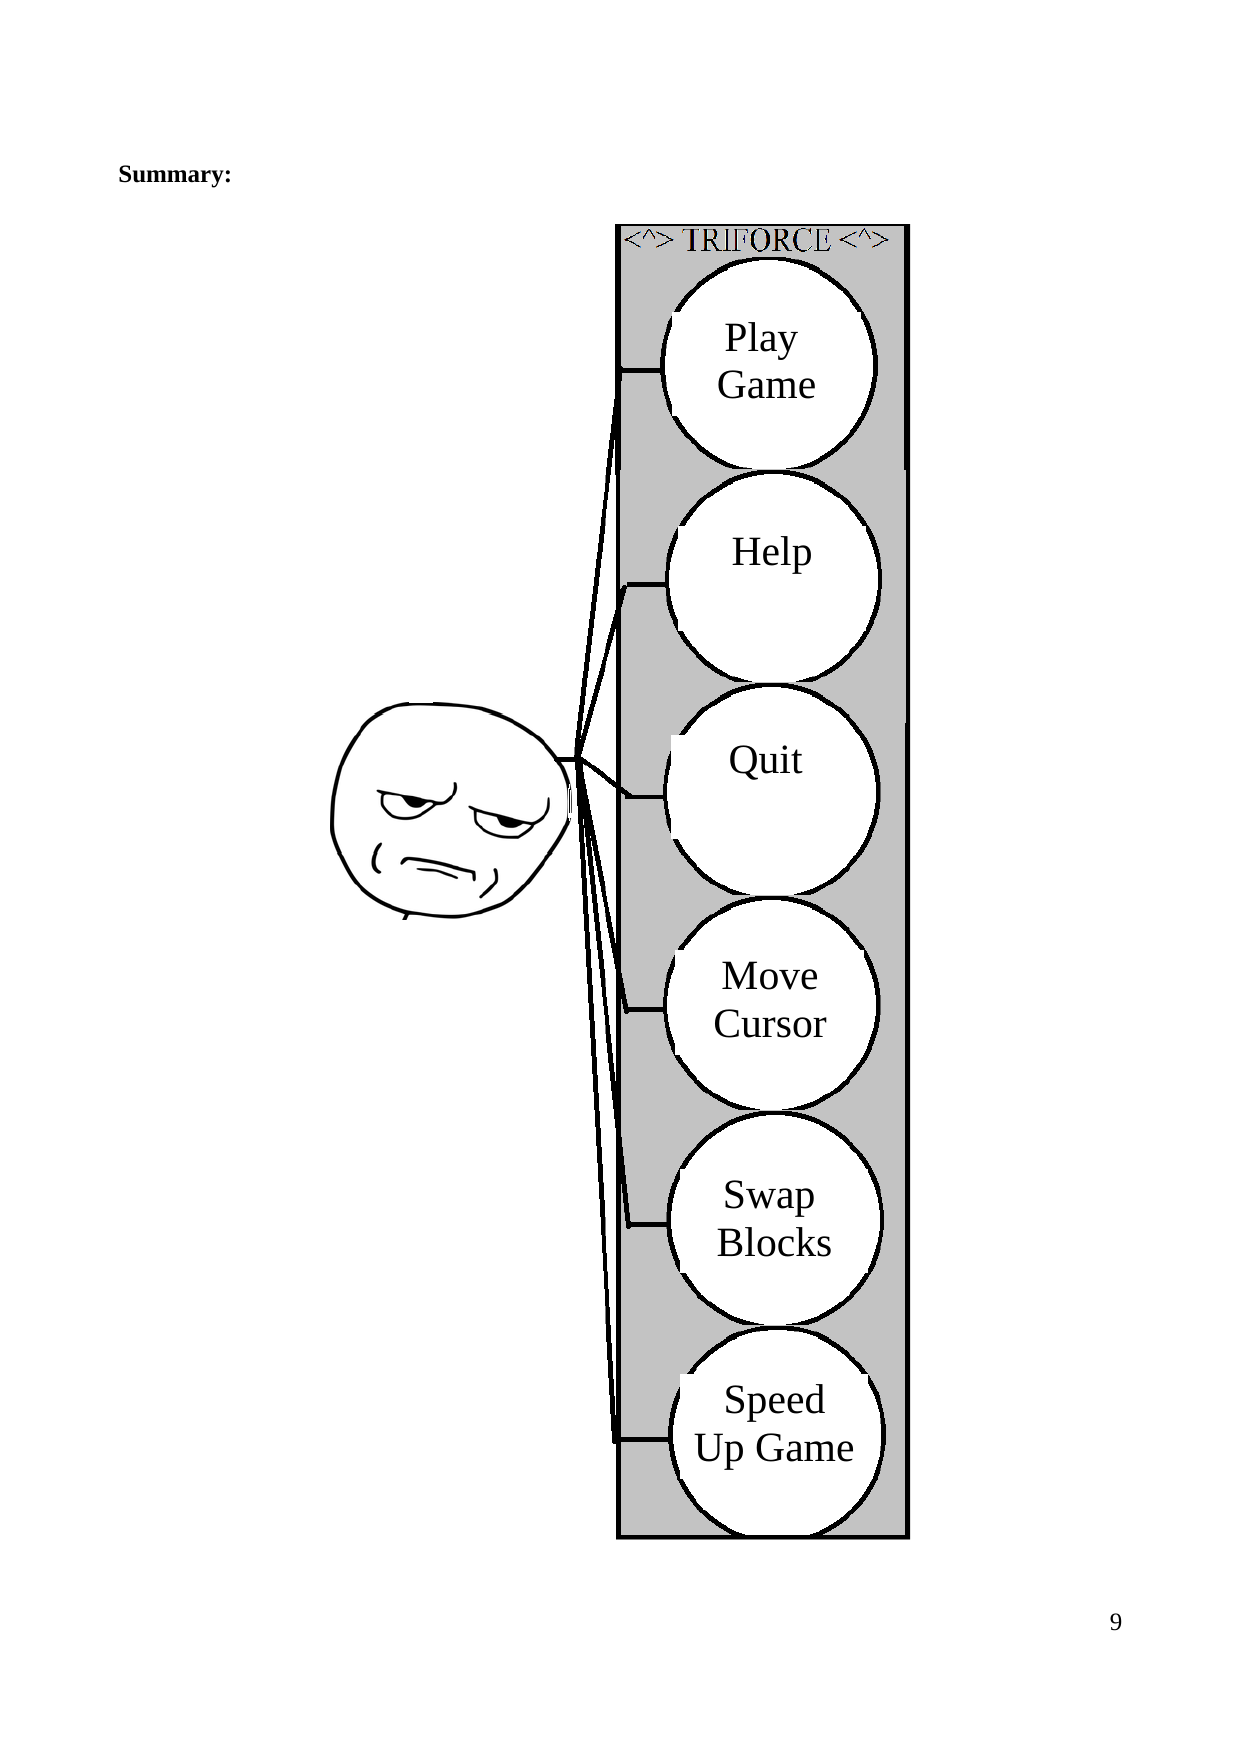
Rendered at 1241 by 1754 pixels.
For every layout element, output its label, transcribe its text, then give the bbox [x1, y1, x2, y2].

text Move Cursor [675, 950, 864, 1046]
text Speed Up Game [680, 1374, 868, 1470]
text Help [678, 526, 866, 574]
text Play Game [672, 312, 861, 408]
picture [330, 200, 910, 1540]
text Summary: [118, 159, 1122, 188]
text Quit [671, 735, 859, 783]
text Swap Blocks [680, 1169, 868, 1265]
